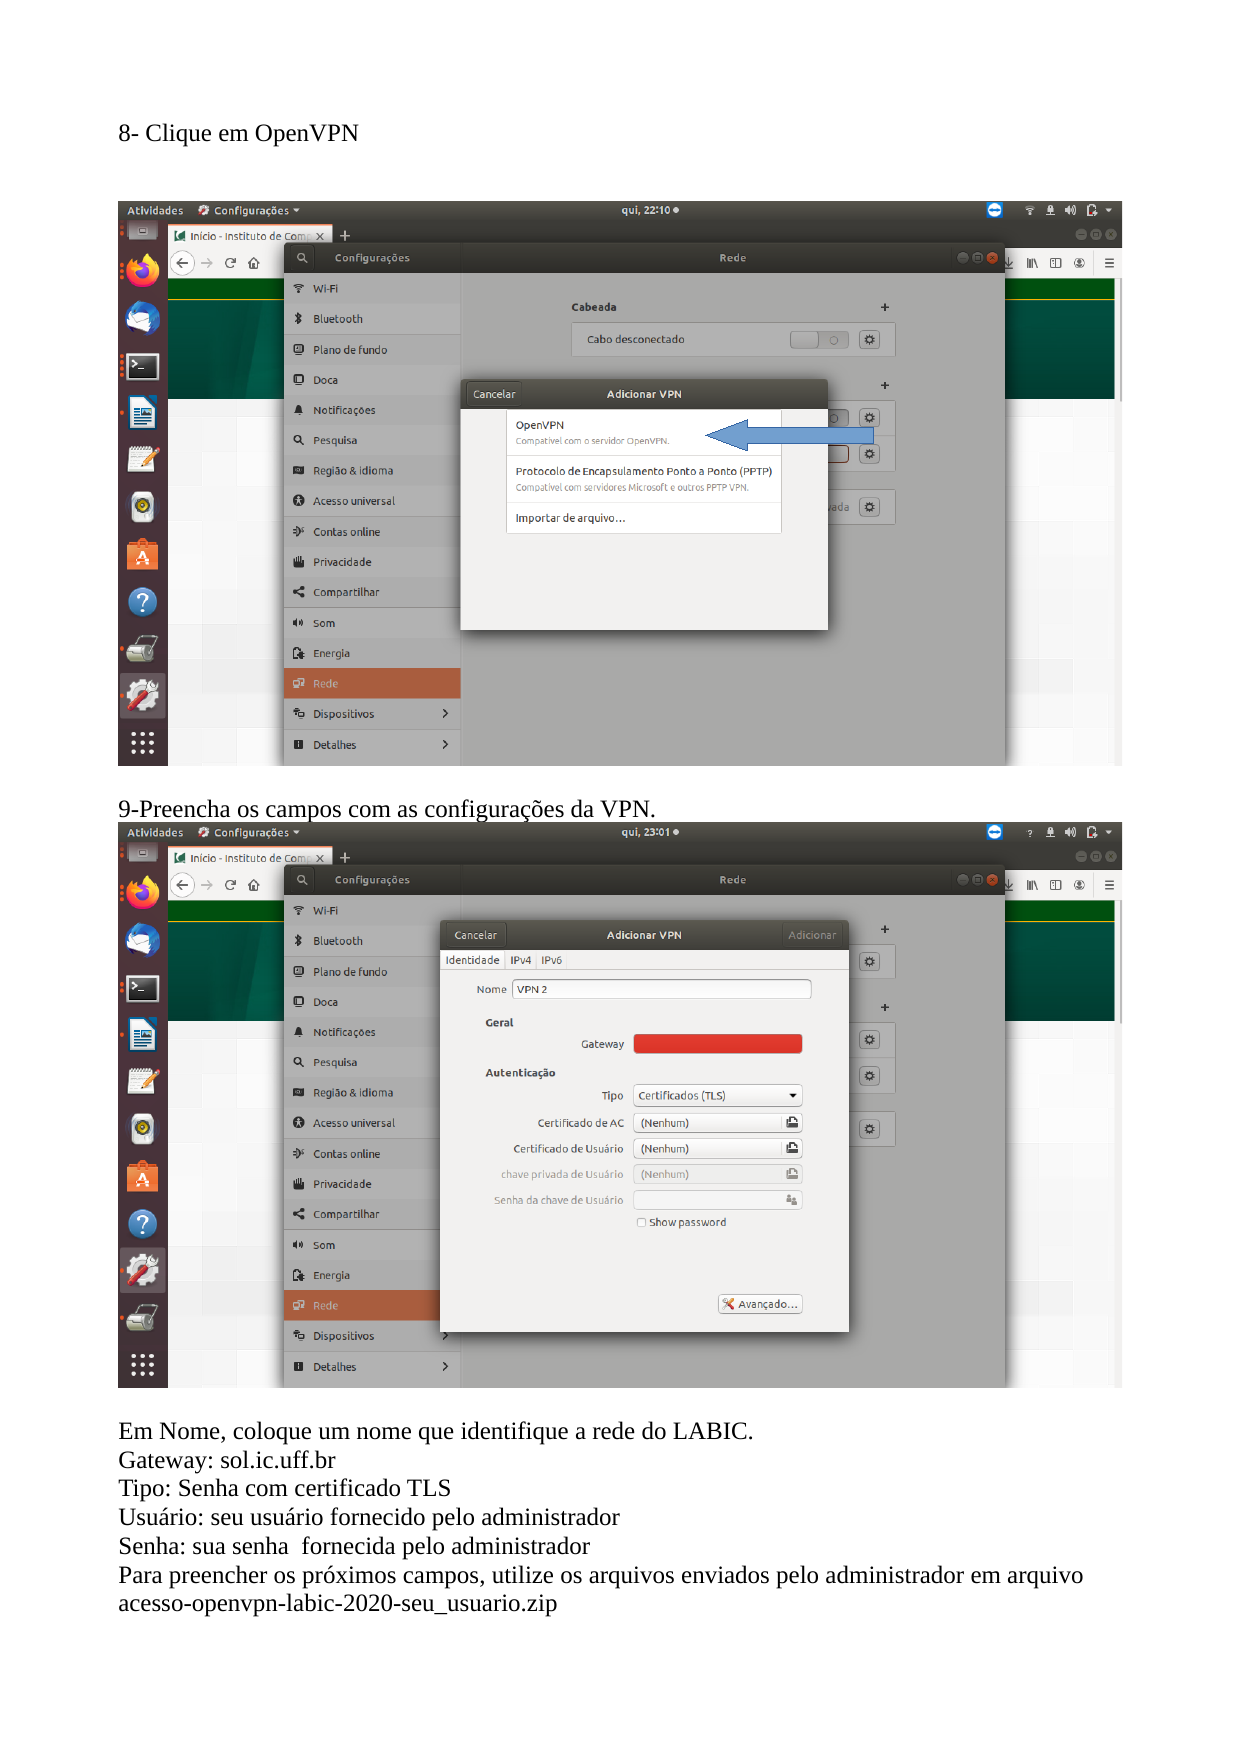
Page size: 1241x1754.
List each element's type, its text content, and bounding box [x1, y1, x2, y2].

text Usuário: seu usuário fornecido pelo administrador [118, 1502, 1122, 1531]
text 9-Preencha os campos com as configurações da VPN. [118, 794, 1122, 822]
text Para preencher os próximos campos, utilize os arquivos enviados pelo administrador em arquivo acesso-openvpn-labic-2020-seu_usuario.zip [118, 1560, 1122, 1617]
picture [118, 201, 1123, 766]
text Senha: sua senha fornecida pelo administrador [118, 1531, 1122, 1560]
text Em Nome, coloque um nome que identifique a rede do LABIC. [118, 1416, 1122, 1445]
text Gateway: sol.ic.uff.br [118, 1445, 1122, 1473]
picture [118, 822, 1123, 1388]
text Tipo: Senha com certificado TLS [118, 1473, 1122, 1502]
text 8- Clique em OpenVPN [118, 118, 1122, 147]
